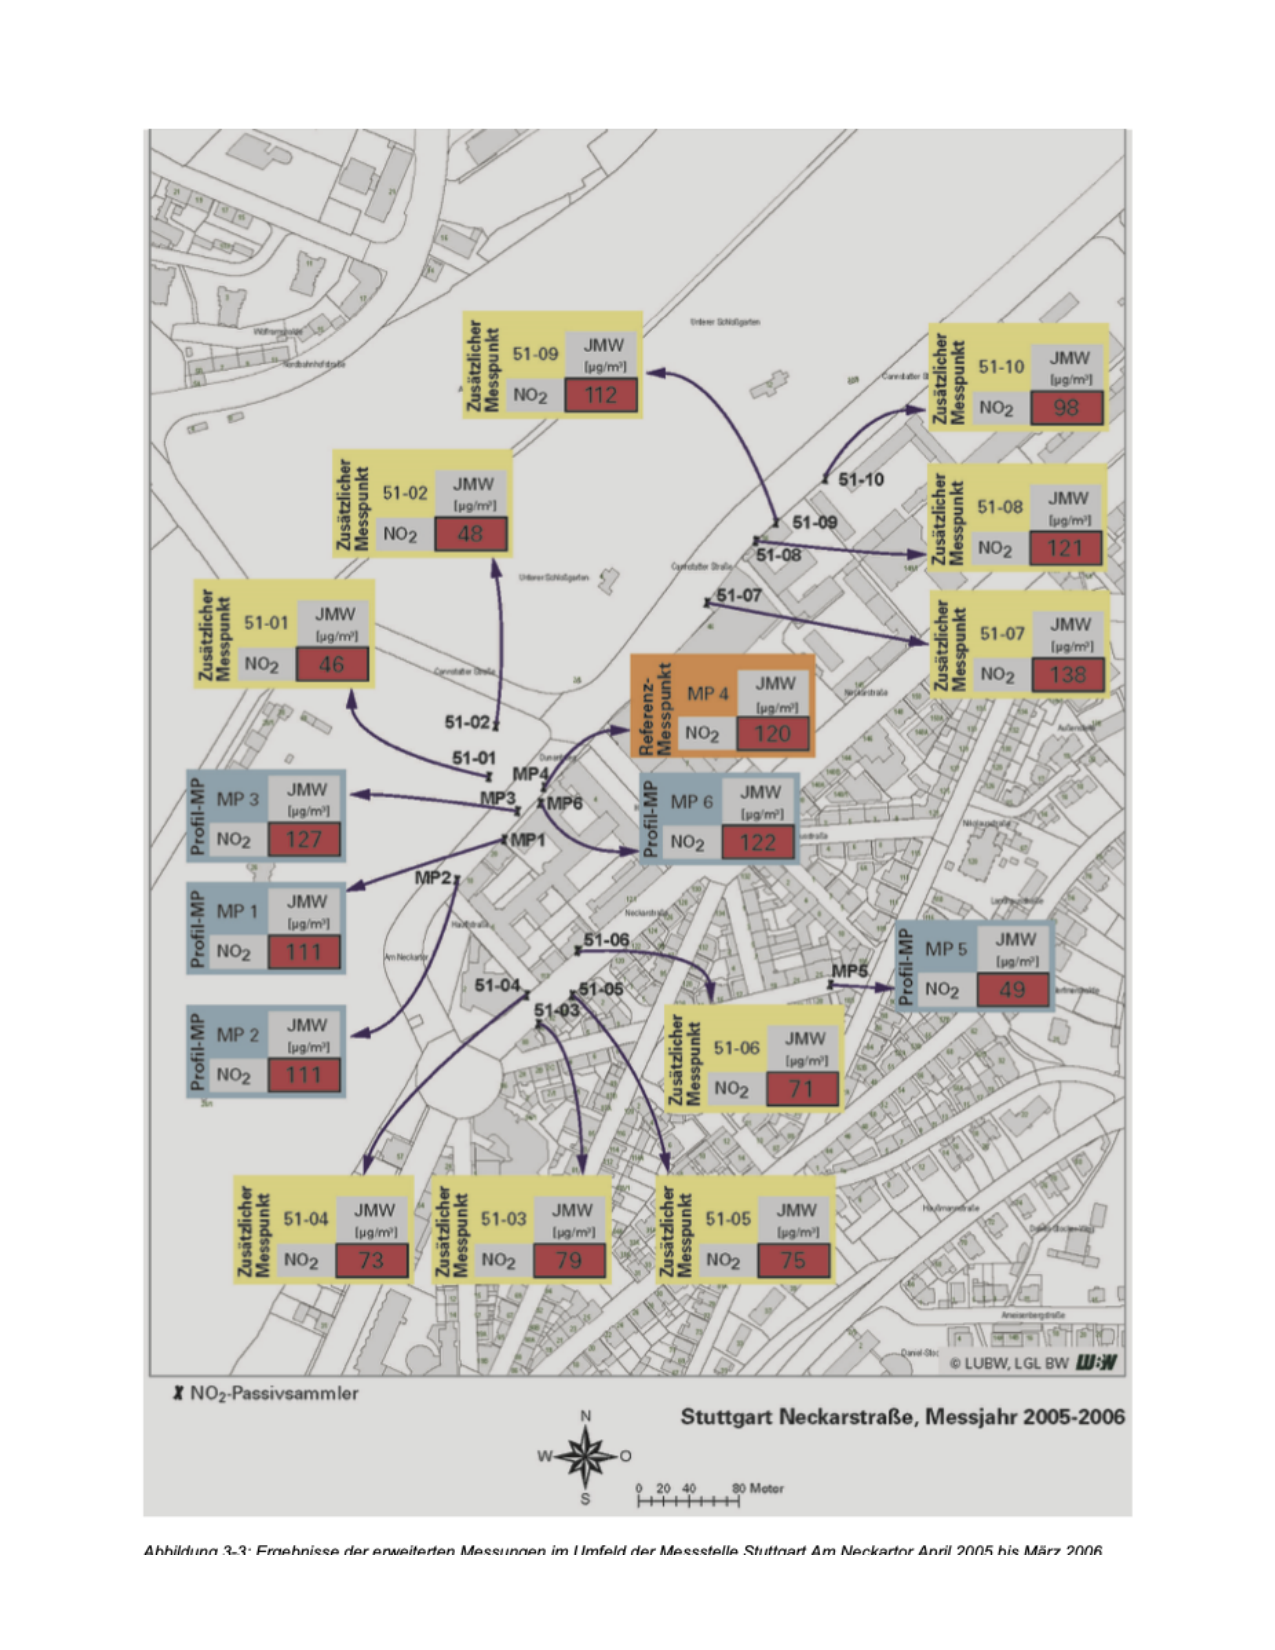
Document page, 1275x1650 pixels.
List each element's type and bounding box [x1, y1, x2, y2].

picture [134, 118, 1141, 1555]
